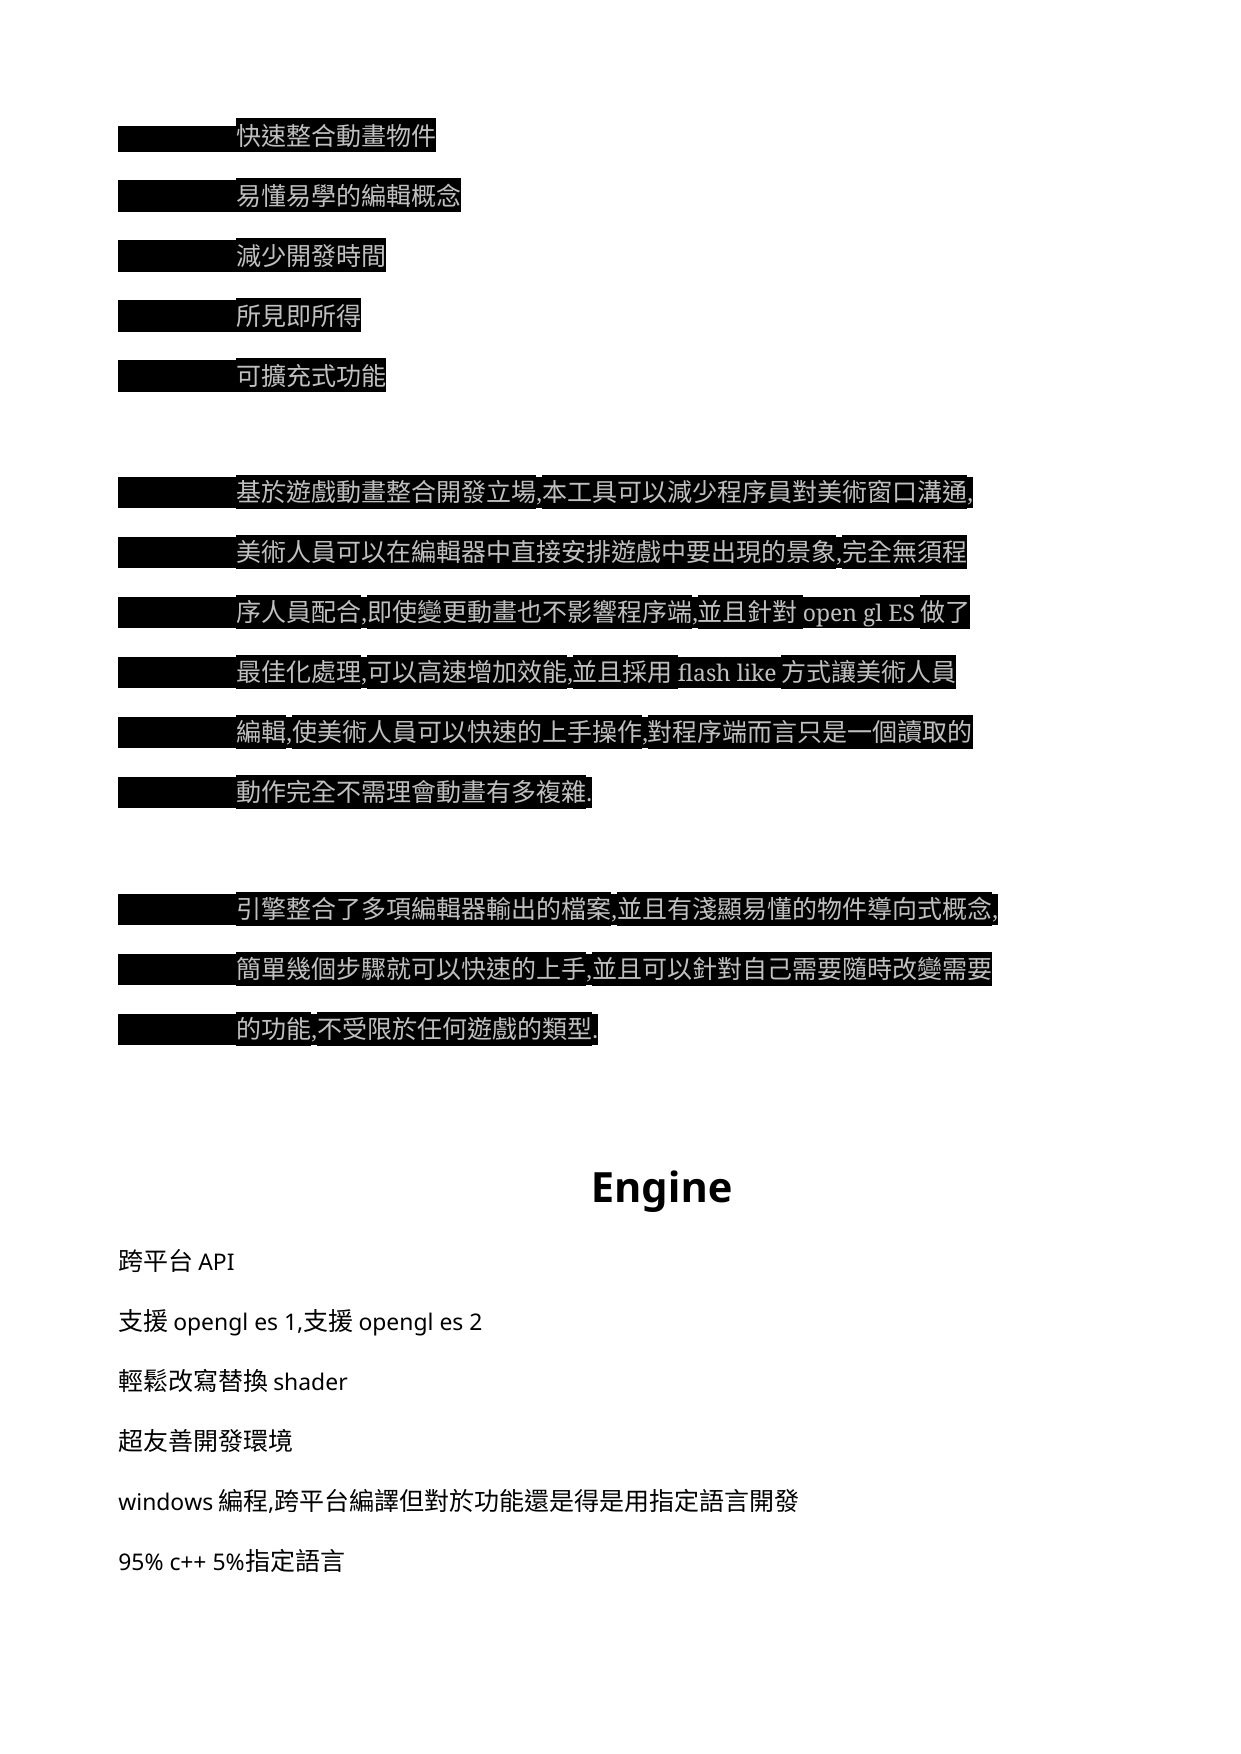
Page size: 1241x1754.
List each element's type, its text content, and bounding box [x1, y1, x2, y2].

text 超友善開發環境 [118, 1424, 1122, 1458]
text 序人員配合,即使變更動畫也不影響程序端,並且針對open gl ES做了 [118, 595, 1122, 629]
text 快速整合動畫物件 [118, 118, 1122, 152]
text 美術人員可以在編輯器中直接安排遊戲中要出現的景象,完全無須程 [118, 535, 1122, 569]
text 所見即所得 [118, 298, 1122, 332]
text 基於遊戲動畫整合開發立場,本工具可以減少程序員對美術窗口溝通, [118, 475, 1122, 509]
text 動作完全不需理會動畫有多複雜. [118, 775, 1122, 809]
text 易懂易學的編輯概念 [118, 178, 1122, 212]
text windows編程,跨平台編譯但對於功能還是得是用指定語言開發 [118, 1484, 1122, 1518]
text 的功能,不受限於任何遊戲的類型. [118, 1012, 1122, 1046]
text 輕鬆改寫替換shader [118, 1364, 1122, 1398]
text 編輯,使美術人員可以快速的上手操作,對程序端而言只是一個讀取的 [118, 715, 1122, 749]
text 引擎整合了多項編輯器輸出的檔案,並且有淺顯易懂的物件導向式概念, [118, 892, 1122, 926]
text 支援opengl es 1,支援opengl es 2 [118, 1304, 1122, 1338]
text Engine [118, 1158, 1122, 1214]
text 減少開發時間 [118, 238, 1122, 272]
text 簡單幾個步驟就可以快速的上手,並且可以針對自己需要隨時改變需要 [118, 952, 1122, 986]
text 95% c++ 5%指定語言 [118, 1544, 1122, 1578]
text 跨平台API [118, 1244, 1122, 1278]
text 最佳化處理,可以高速增加效能,並且採用flash like方式讓美術人員 [118, 655, 1122, 689]
text 可擴充式功能 [118, 358, 1122, 392]
